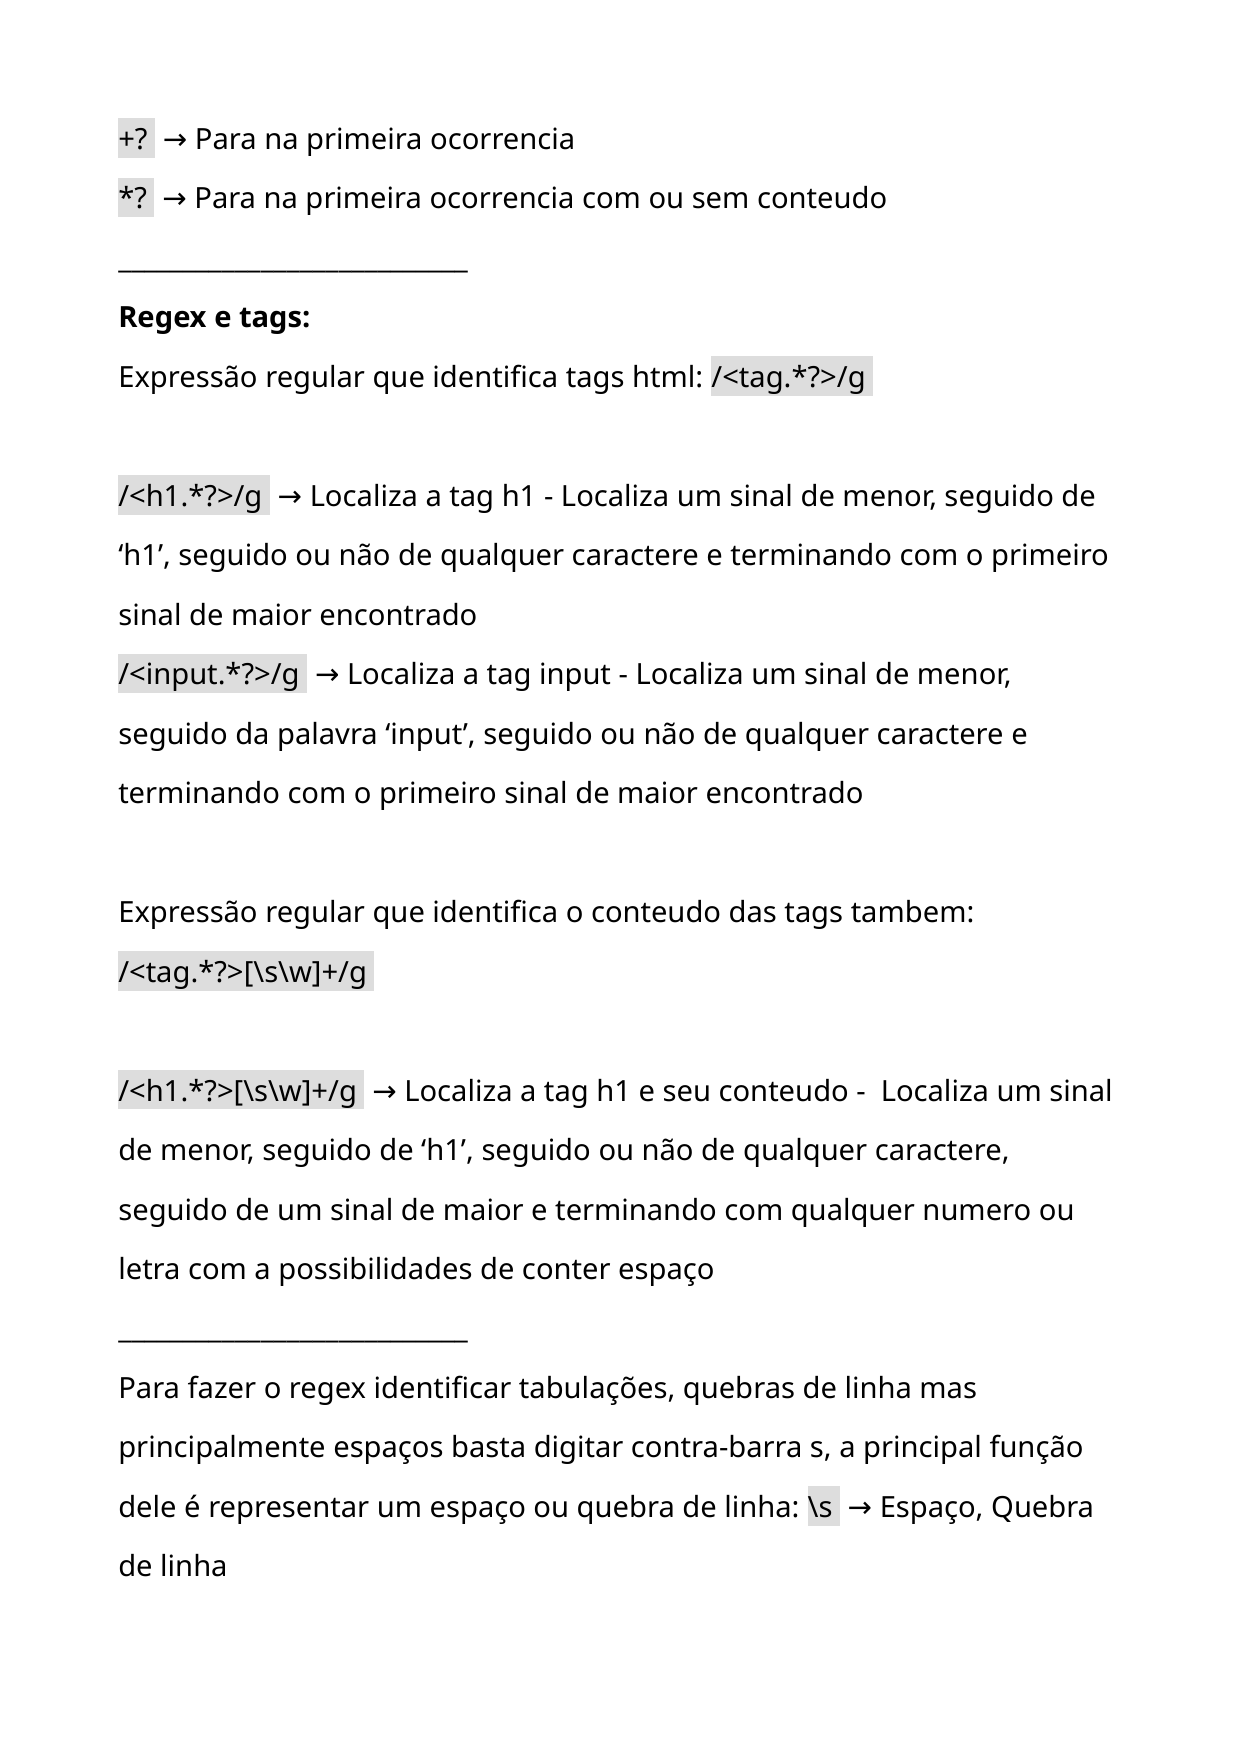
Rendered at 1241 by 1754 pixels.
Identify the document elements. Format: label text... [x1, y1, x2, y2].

text *? → Para na primeira ocorrencia com ou sem conteudo [118, 178, 1122, 217]
text ___________________________ [118, 1308, 1122, 1347]
text /<h1.*?>/g → Localiza a tag h1 - Localiza um sinal de menor, seguido de ‘h1’, seguido ou não de qualquer caractere e terminando com o primeiro sinal de maior encontrado [118, 475, 1122, 634]
text Regex e tags: [118, 297, 1122, 336]
text /<input.*?>/g → Localiza a tag input - Localiza um sinal de menor, seguido da palavra ‘input’, seguido ou não de qualquer caractere e terminando com o primeiro sinal de maior encontrado [118, 653, 1122, 812]
text Expressão regular que identifica o conteudo das tags tambem: [118, 891, 1122, 931]
text ___________________________ [118, 237, 1122, 277]
text Para fazer o regex identificar tabulações, quebras de linha mas principalmente espaços basta digitar contra-barra s, a principal função dele é representar um espaço ou quebra de linha: \s → Espaço, Quebra de linha [118, 1367, 1122, 1585]
text /<tag.*?>[\s\w]+/g [118, 951, 1122, 991]
text Expressão regular que identifica tags html: /<tag.*?>/g [118, 356, 1122, 396]
text /<h1.*?>[\s\w]+/g → Localiza a tag h1 e seu conteudo - Localiza um sinal de menor, seguido de ‘h1’, seguido ou não de qualquer caractere, seguido de um sinal de maior e terminando com qualquer numero ou letra com a possibilidades de conter espaço [118, 1070, 1122, 1288]
text +? → Para na primeira ocorrencia [118, 118, 1122, 158]
